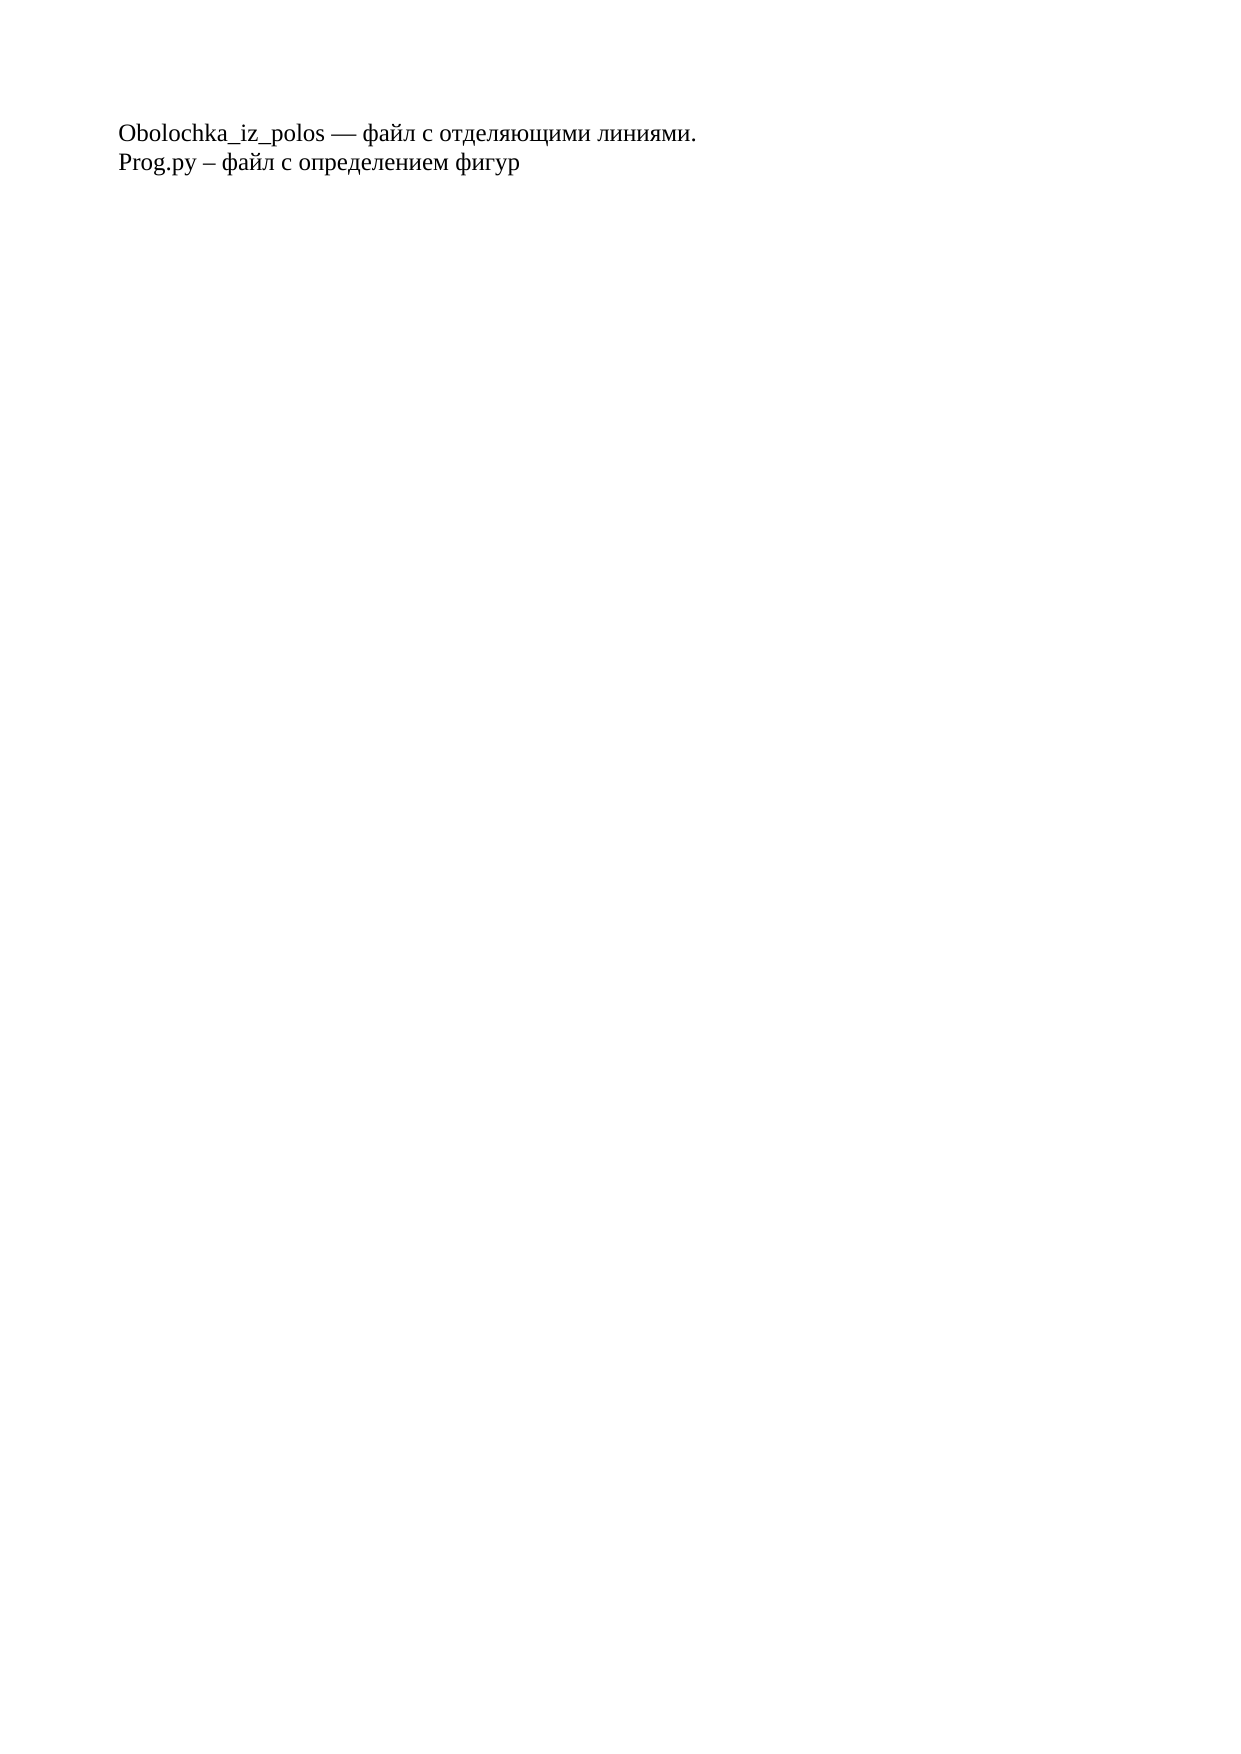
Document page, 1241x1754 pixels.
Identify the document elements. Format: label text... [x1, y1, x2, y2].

text Prog.py – файл с определением фигур [118, 147, 1122, 176]
text Obolochka_iz_polos — файл с отделяющими линиями. [118, 118, 1122, 147]
